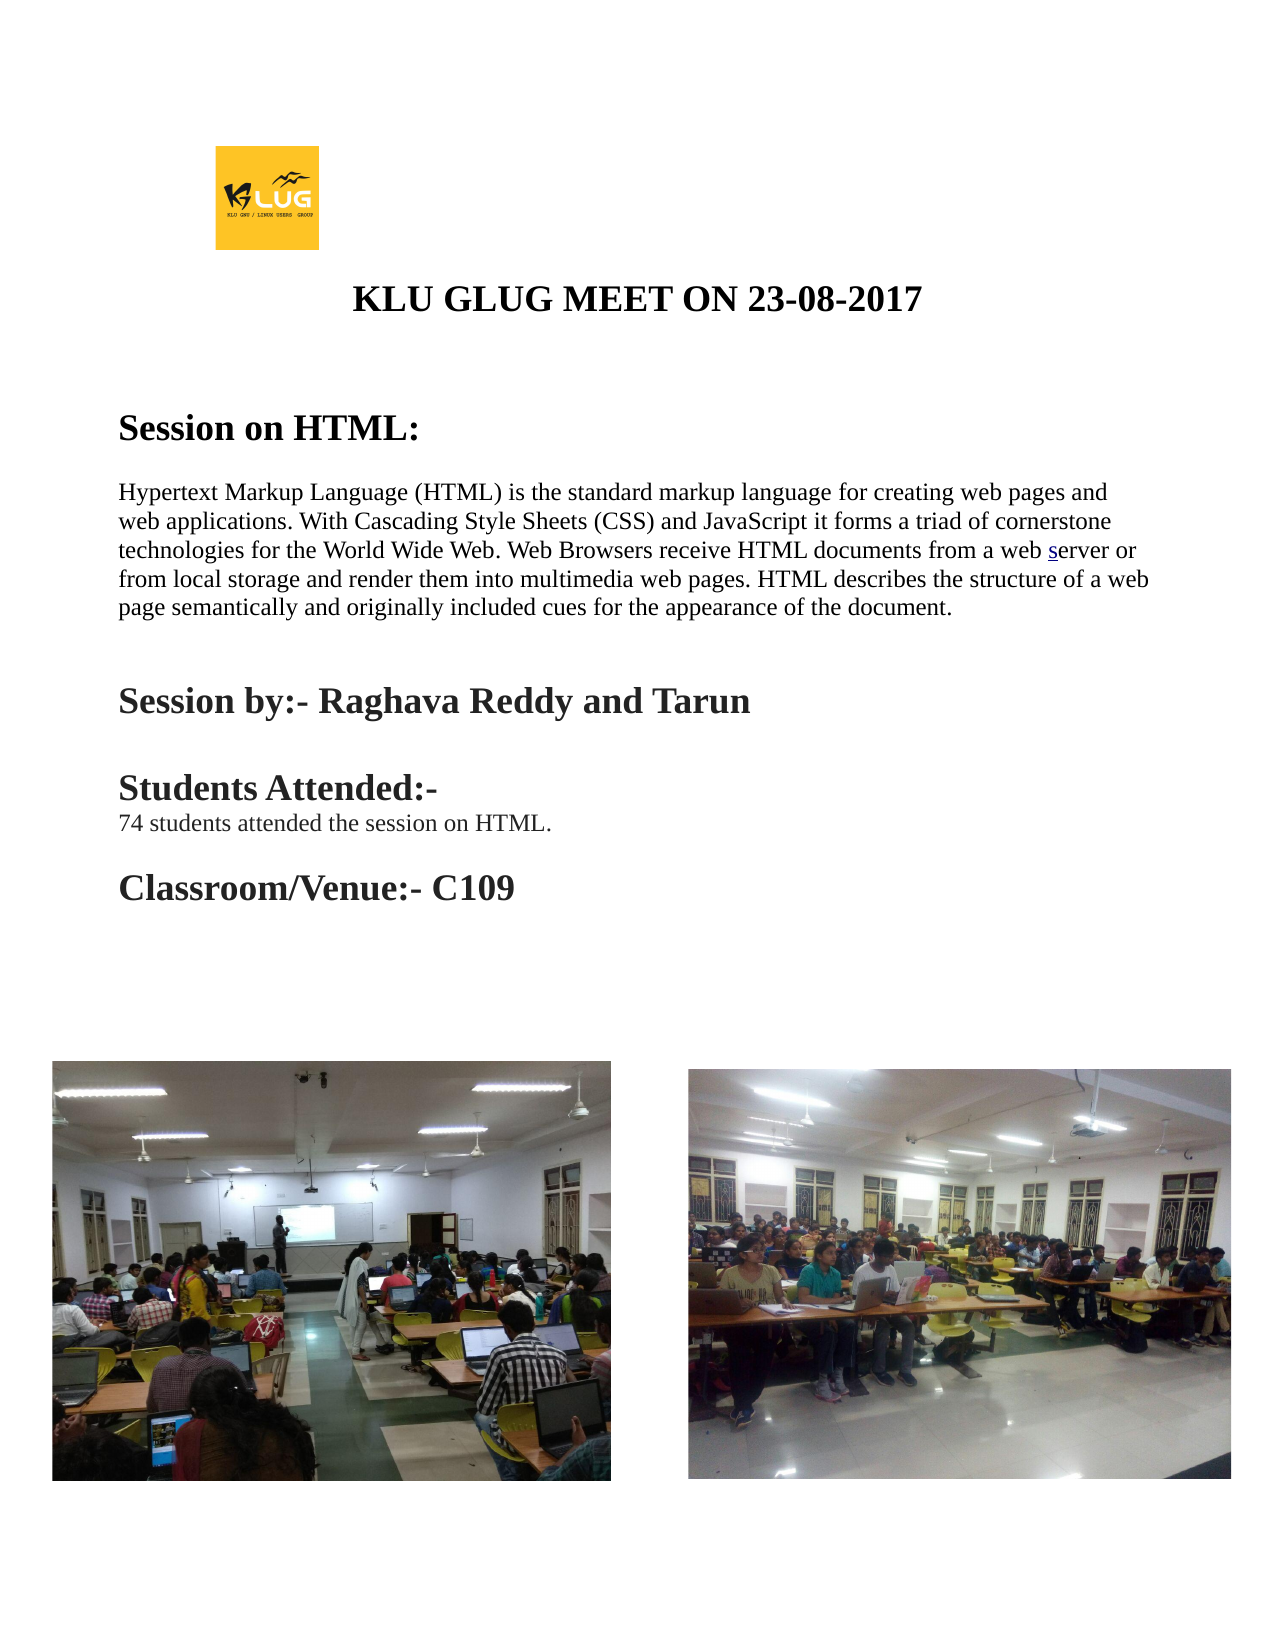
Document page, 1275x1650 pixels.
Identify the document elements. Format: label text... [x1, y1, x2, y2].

picture [215, 146, 319, 250]
picture [688, 1069, 1232, 1479]
text KLU GLUG MEET ON 23-08-2017 [118, 276, 1157, 319]
text Students Attended:- [118, 765, 1157, 808]
text Classroom/Venue:- C109 [118, 866, 1157, 909]
picture [52, 1061, 611, 1481]
text Hypertext Markup Language (HTML) is the standard markup language for creating web pages and web applications. With Cascading Style Sheets (CSS) and JavaScript it forms a triad of cornerstone technologies for the World Wide Web. Web Browsers receive HTML documents from a web server or from local storage and render them into multimedia web pages. HTML describes the structure of a web page semantically and originally included cues for the appearance of the document. [118, 477, 1157, 621]
text 74 students attended the session on HTML. [118, 808, 1157, 837]
text Session by:- Raghava Reddy and Tarun [118, 679, 1157, 722]
text Session on HTML: [118, 406, 1157, 449]
